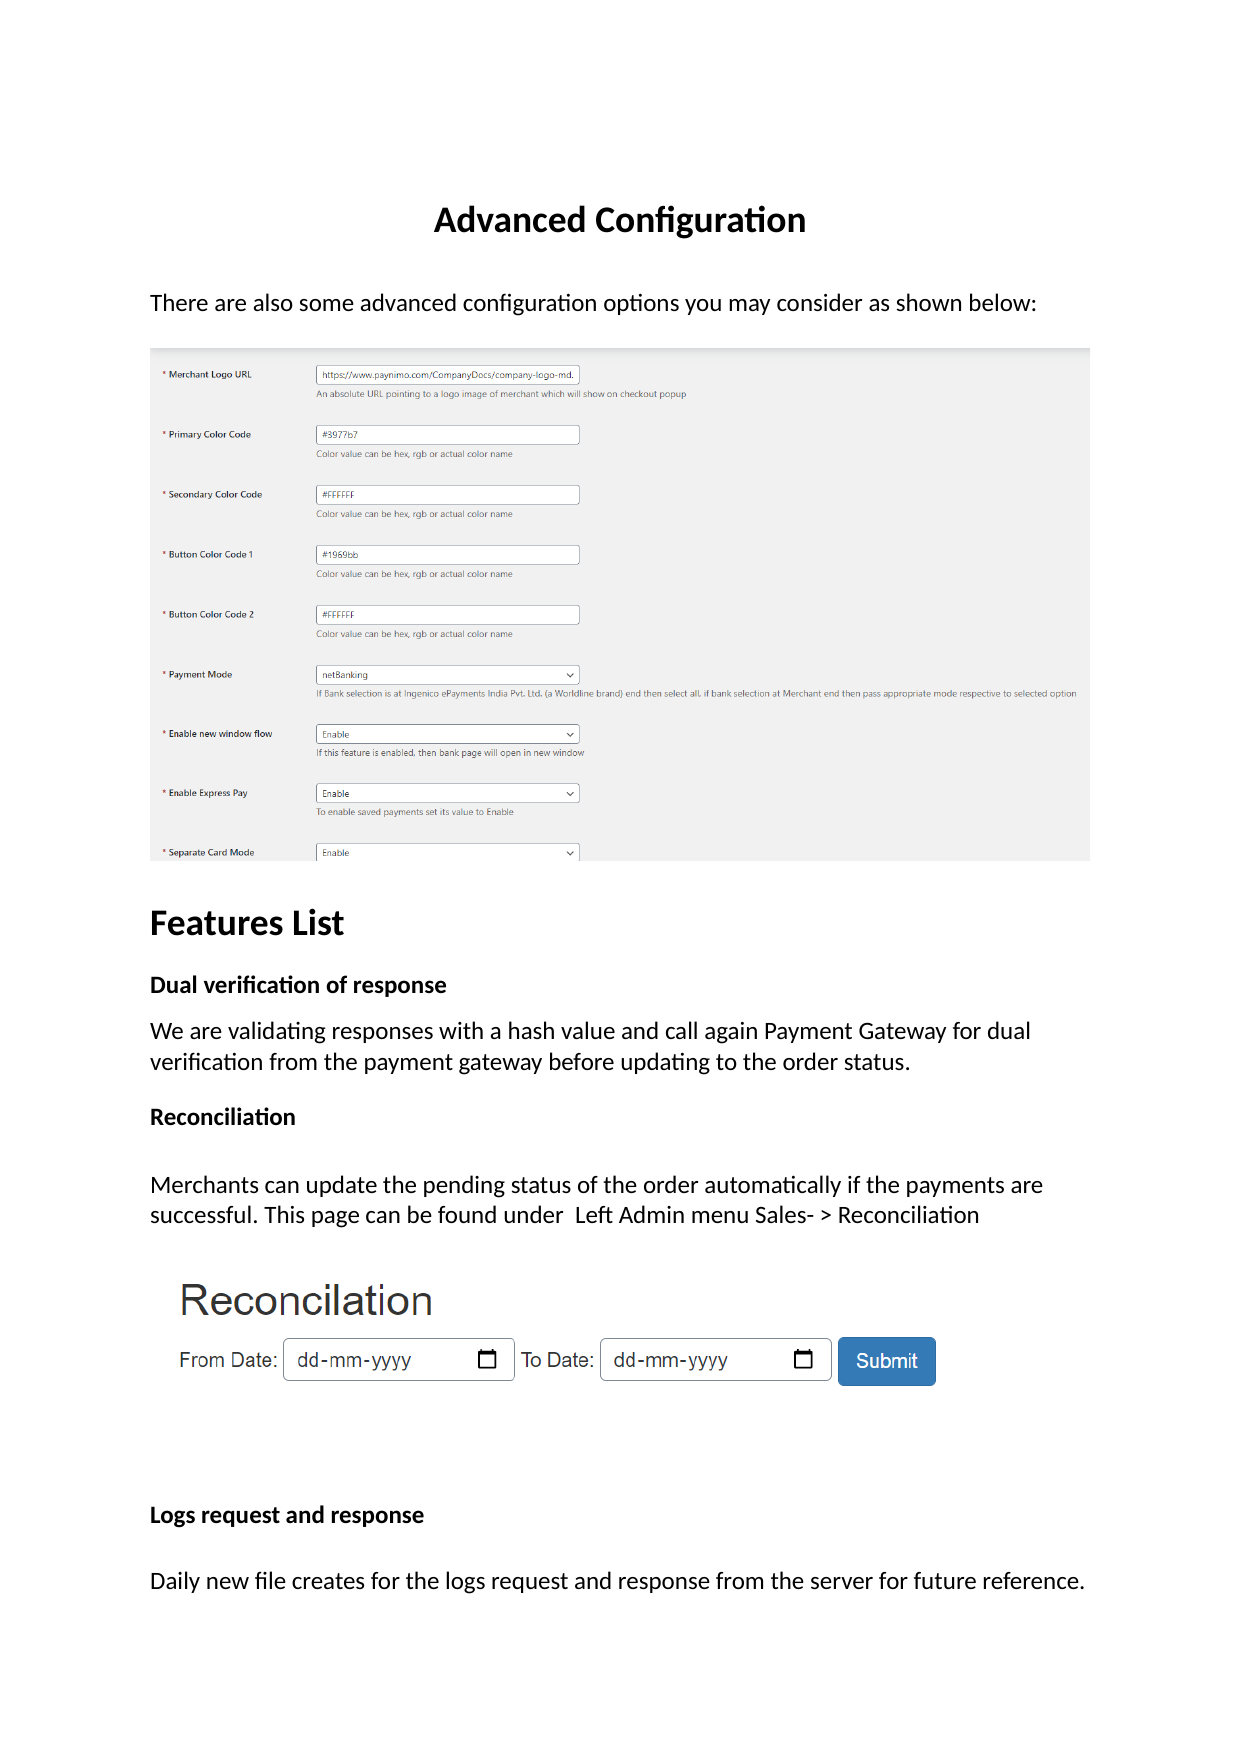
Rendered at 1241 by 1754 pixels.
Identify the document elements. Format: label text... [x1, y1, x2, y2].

text Advanced Configuration [150, 196, 1090, 242]
picture [150, 1260, 1091, 1444]
picture [150, 348, 1091, 861]
text Merchants can update the pending status of the order automatically if the payments are successful. This page can be found under Left Admin menu Sales- > Reconciliation [150, 1169, 1090, 1230]
subtitle Logs request and response [150, 1499, 1090, 1530]
text We are validating responses with a hash value and call again Payment Gateway for dual verification from the payment gateway before updating to the order status. [150, 1016, 1090, 1077]
text Daily new file creates for the logs request and response from the server for future reference. [150, 1565, 1090, 1595]
subtitle Features List [150, 898, 1090, 944]
subtitle Reconciliation [150, 1102, 1090, 1132]
subtitle Dual verification of response [150, 969, 1090, 1000]
text There are also some advanced configuration options you may consider as shown below: [150, 287, 1090, 318]
